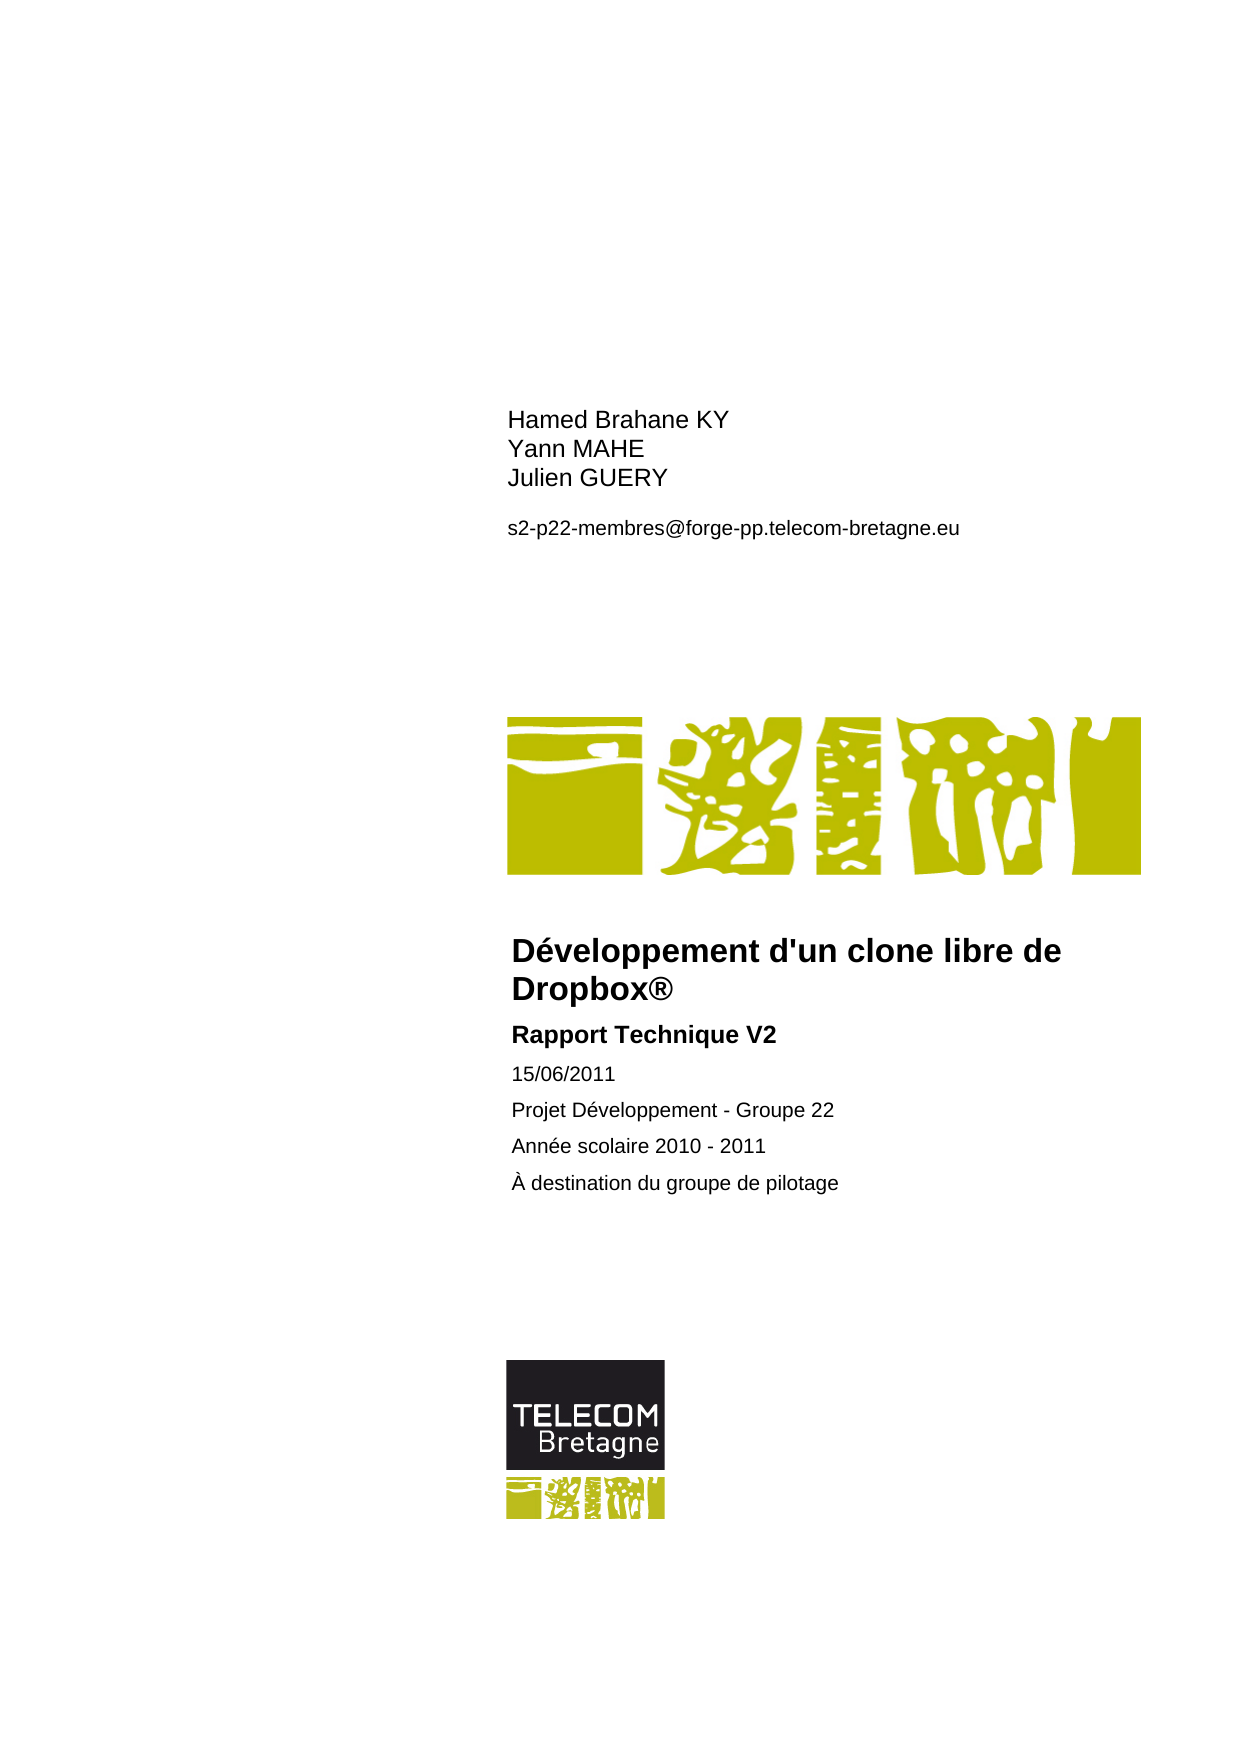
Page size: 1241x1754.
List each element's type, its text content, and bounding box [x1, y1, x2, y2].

table_header Hamed Brahane KY Yann MAHE Julien GUERY s2-p22-membres@forge-pp.telecom-bretagne.eu [507, 405, 1141, 686]
table_header Développement d'un clone libre de Dropbox® Rapport Technique V2 15/06/2011 Projet Développement - Groupe 22 Année scolaire 2010 - 2011 À destination du groupe de pilotage [511, 931, 1145, 1211]
